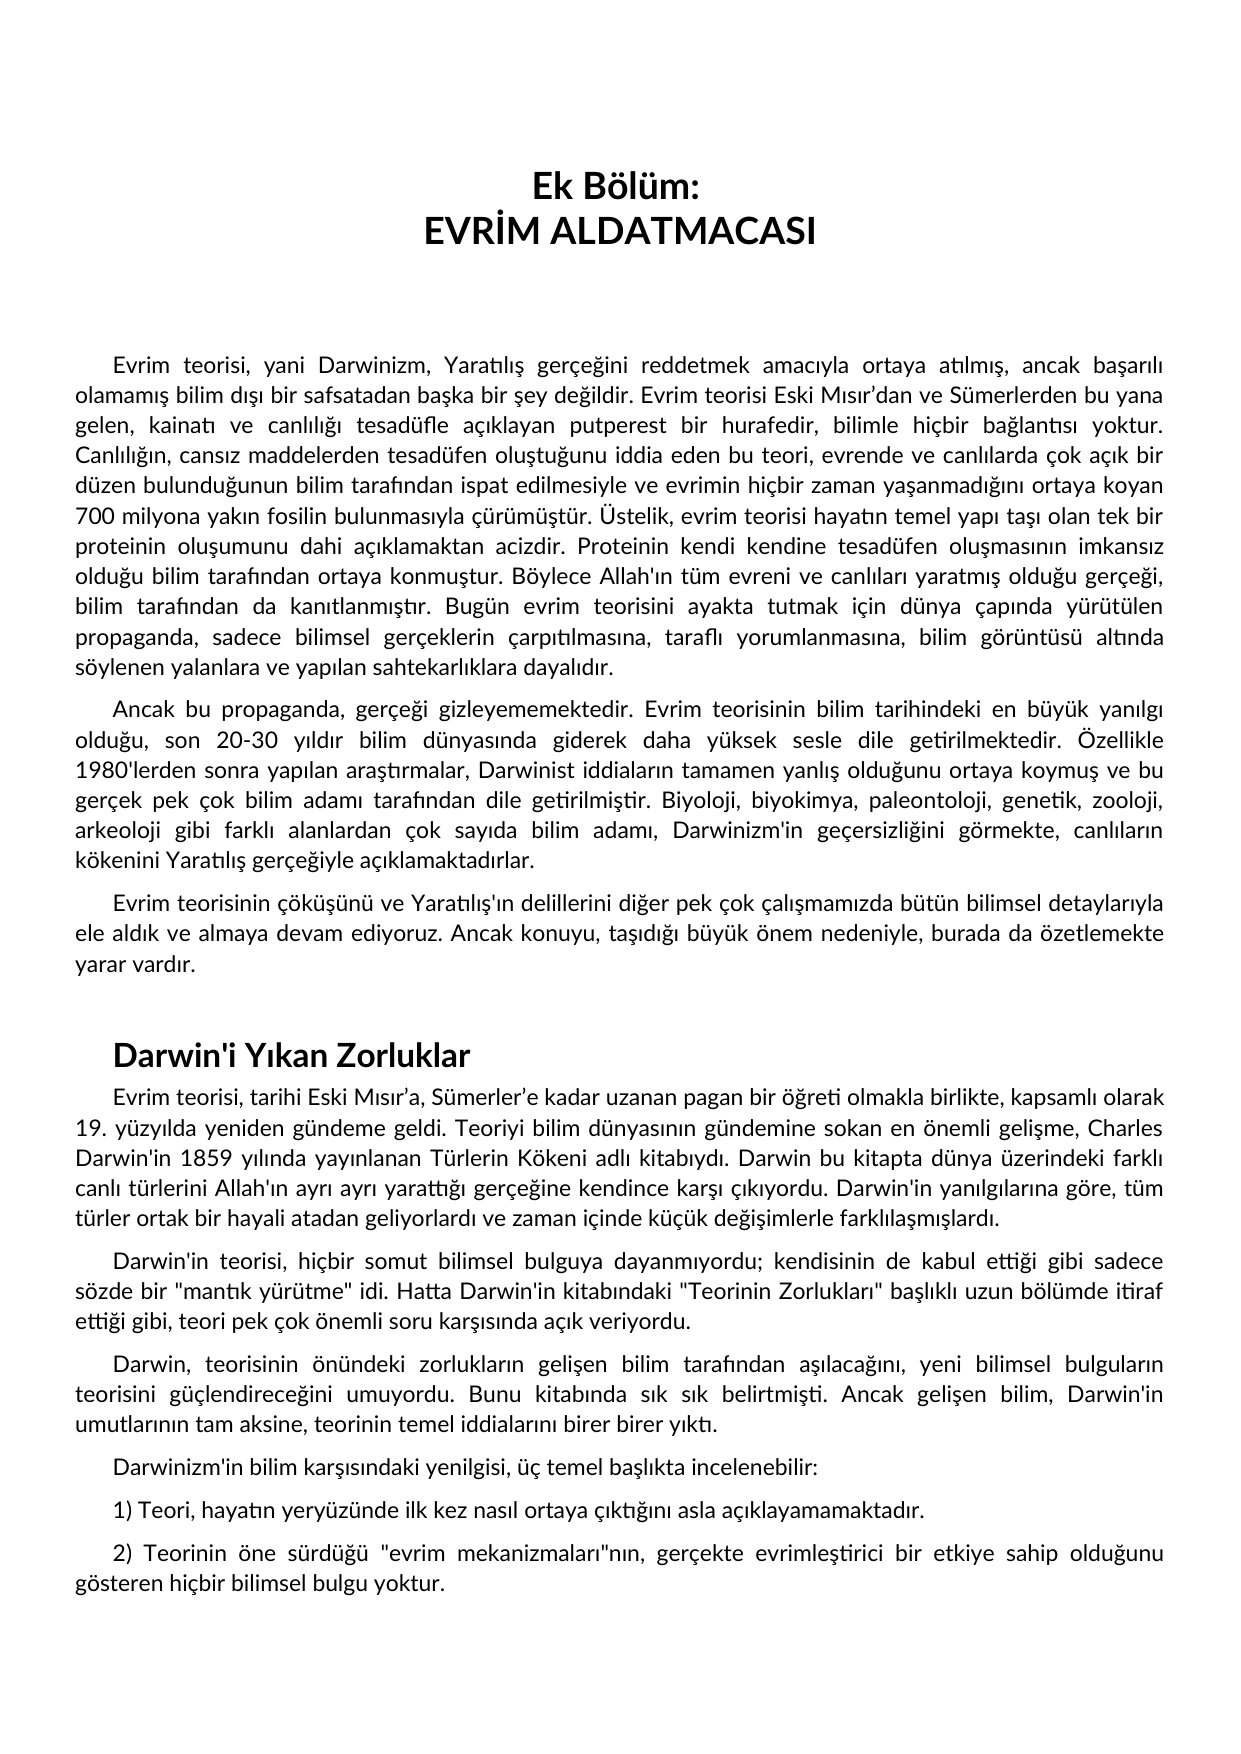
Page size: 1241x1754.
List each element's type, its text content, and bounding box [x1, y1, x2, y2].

text 2) Teorinin öne sürdüğü "evrim mekanizmaları"nın, gerçekte evrimleştirici bir etkiye sahip olduğunu gösteren hiçbir bilimsel bulgu yoktur. [75, 1538, 1165, 1596]
text Darwinizm'in bilim karşısındaki yenilgisi, üç temel başlıkta incelenebilir: [75, 1453, 1165, 1480]
subtitle Darwin'i Yıkan Zorluklar [112, 1035, 1165, 1075]
text Darwin, teorisinin önündeki zorlukların gelişen bilim tarafından aşılacağını, yeni bilimsel bulguların teorisini güçlendireceğini umuyordu. Bunu kitabında sık sık belirtmişti. Ancak gelişen bilim, Darwin'in umutlarının tam aksine, teorinin temel iddialarını birer birer yıktı. [75, 1350, 1165, 1438]
text 1) Teori, hayatın yeryüzünde ilk kez nasıl ortaya çıktığını asla açıklayamamaktadır. [75, 1496, 1165, 1523]
text Evrim teorisi, tarihi Eski Mısır’a, Sümerler’e kadar uzanan pagan bir öğreti olmakla birlikte, kapsamlı olarak 19. yüzyılda yeniden gündeme geldi. Teoriyi bilim dünyasının gündemine sokan en önemli gelişme, Charles Darwin'in 1859 yılında yayınlanan Türlerin Kökeni adlı kitabıydı. Darwin bu kitapta dünya üzerindeki farklı canlı türlerini Allah'ın ayrı ayrı yarattığı gerçeğine kendince karşı çıkıyordu. Darwin'in yanılgılarına göre, tüm türler ortak bir hayali atadan geliyorlardı ve zaman içinde küçük değişimlerle farklılaşmışlardı. [75, 1083, 1165, 1231]
text Evrim teorisinin çöküşünü ve Yaratılış'ın delillerini diğer pek çok çalışmamızda bütün bilimsel detaylarıyla ele aldık ve almaya devam ediyoruz. Ancak konuyu, taşıdığı büyük önem nedeniyle, burada da özetlemekte yarar vardır. [75, 889, 1165, 977]
text Evrim teorisi, yani Darwinizm, Yaratılış gerçeğini reddetmek amacıyla ortaya atılmış, ancak başarılı olamamış bilim dışı bir safsatadan başka bir şey değildir. Evrim teorisi Eski Mısır’dan ve Sümerlerden bu yana gelen, kainatı ve canlılığı tesadüfle açıklayan putperest bir hurafedir, bilimle hiçbir bağlantısı yoktur. Canlılığın, cansız maddelerden tesadüfen oluştuğunu iddia eden bu teori, evrende ve canlılarda çok açık bir düzen bulunduğunun bilim tarafından ispat edilmesiyle ve evrimin hiçbir zaman yaşanmadığını ortaya koyan 700 milyona yakın fosilin bulunmasıyla çürümüştür. Üstelik, evrim teorisi hayatın temel yapı taşı olan tek bir proteinin oluşumunu dahi açıklamaktan acizdir. Proteinin kendi kendine tesadüfen oluşmasının imkansız olduğu bilim tarafından ortaya konmuştur. Böylece Allah'ın tüm evreni ve canlıları yaratmış olduğu gerçeği, bilim tarafından da kanıtlanmıştır. Bugün evrim teorisini ayakta tutmak için dünya çapında yürütülen propaganda, sadece bilimsel gerçeklerin çarpıtılmasına, taraflı yorumlanmasına, bilim görüntüsü altında söylenen yalanlara ve yapılan sahtekarlıklara dayalıdır. [75, 350, 1165, 680]
text Ancak bu propaganda, gerçeği gizleyememektedir. Evrim teorisinin bilim tarihindeki en büyük yanılgı olduğu, son 20-30 yıldır bilim dünyasında giderek daha yüksek sesle dile getirilmektedir. Özellikle 1980'lerden sonra yapılan araştırmalar, Darwinist iddiaların tamamen yanlış olduğunu ortaya koymuş ve bu gerçek pek çok bilim adamı tarafından dile getirilmiştir. Biyoloji, biyokimya, paleontoloji, genetik, zooloji, arkeoloji gibi farklı alanlardan çok sayıda bilim adamı, Darwinizm'in geçersizliğini görmekte, canlıların kökenini Yaratılış gerçeğiyle açıklamaktadırlar. [75, 695, 1165, 874]
subtitle Ek Bölüm: EVRİM ALDATMACASI [75, 162, 1165, 252]
text Darwin'in teorisi, hiçbir somut bilimsel bulguya dayanmıyordu; kendisinin de kabul ettiği gibi sadece sözde bir "mantık yürütme" idi. Hatta Darwin'in kitabındaki "Teorinin Zorlukları" başlıklı uzun bölümde itiraf ettiği gibi, teori pek çok önemli soru karşısında açık veriyordu. [75, 1247, 1165, 1334]
